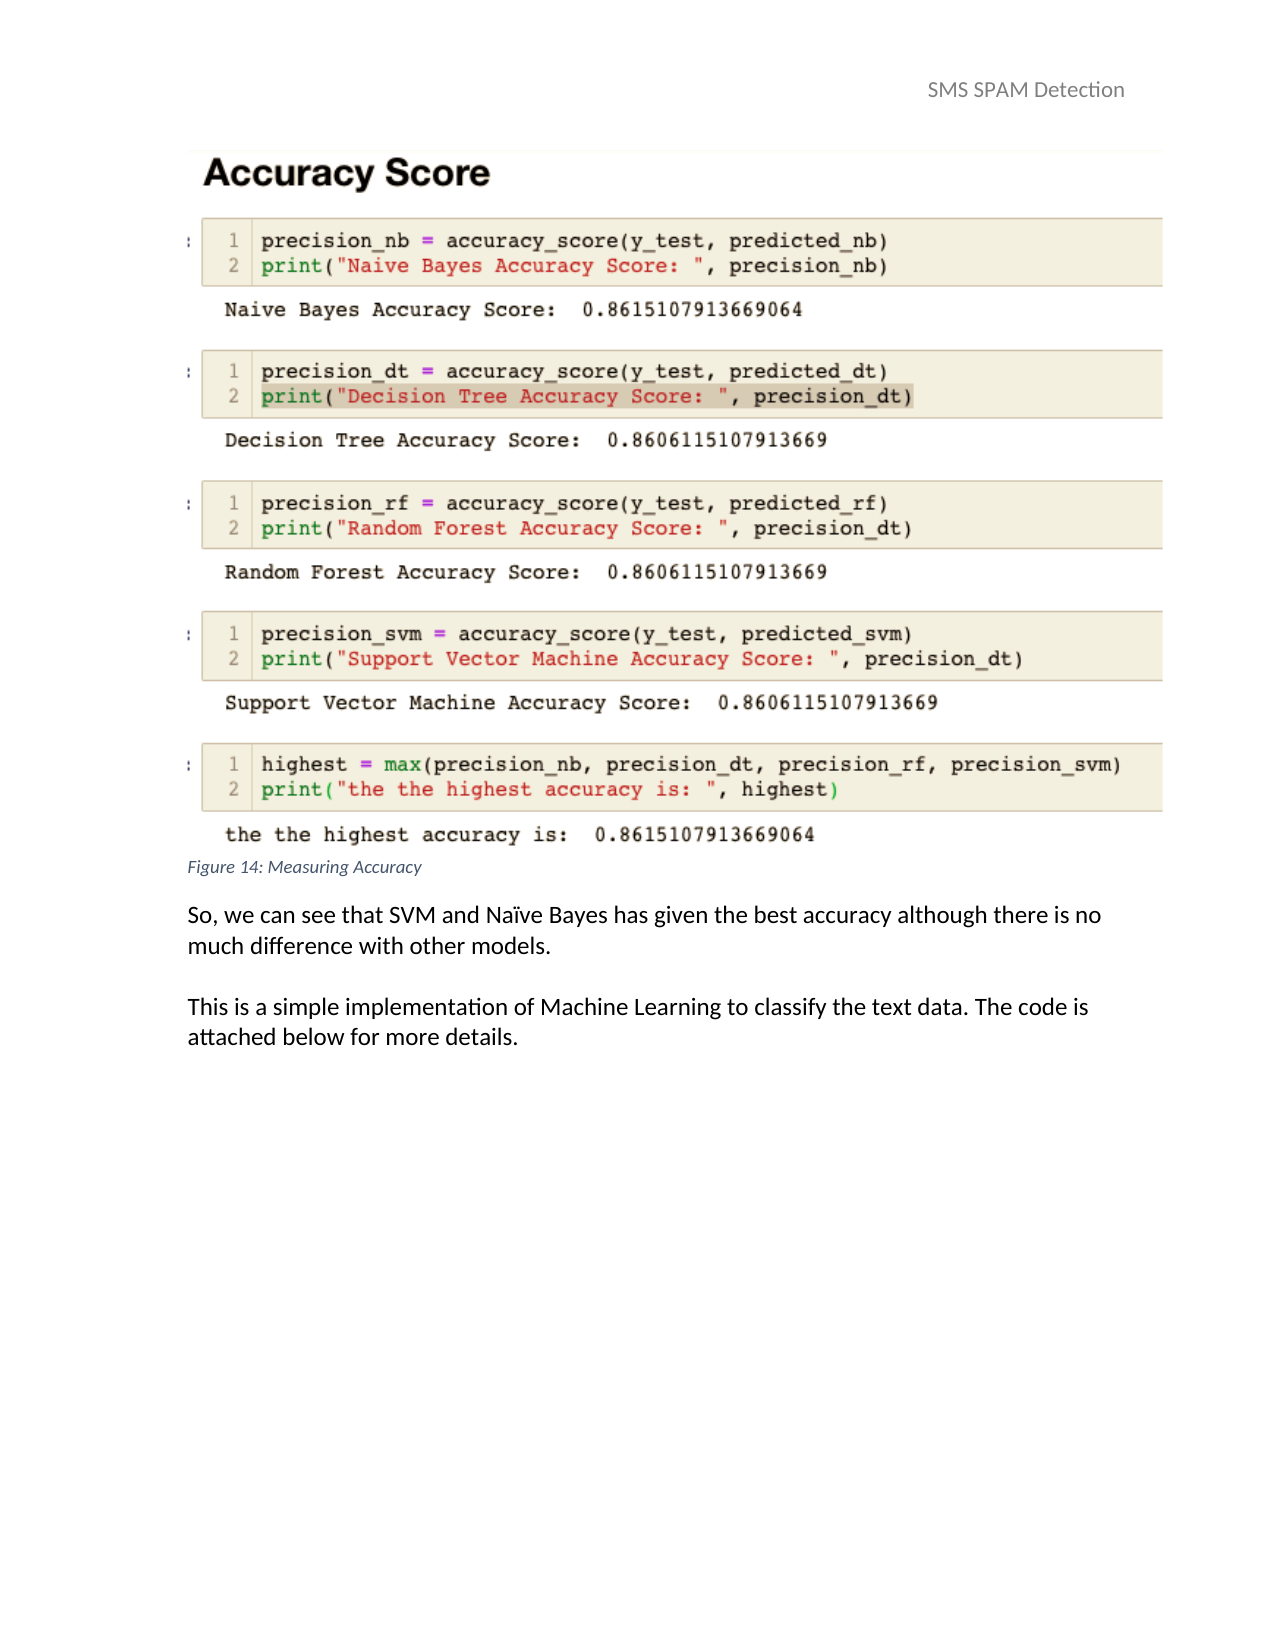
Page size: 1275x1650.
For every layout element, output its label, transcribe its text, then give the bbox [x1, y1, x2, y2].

text This is a simple implementation of Machine Learning to classify the text data. The code is attached below for more details. [187, 991, 1125, 1052]
text Figure 14: Measuring Accuracy [150, 856, 1125, 878]
picture [187, 150, 1163, 856]
text So, we can see that SVM and Naïve Bayes has given the best accuracy although there is no much difference with other models. [187, 899, 1125, 960]
